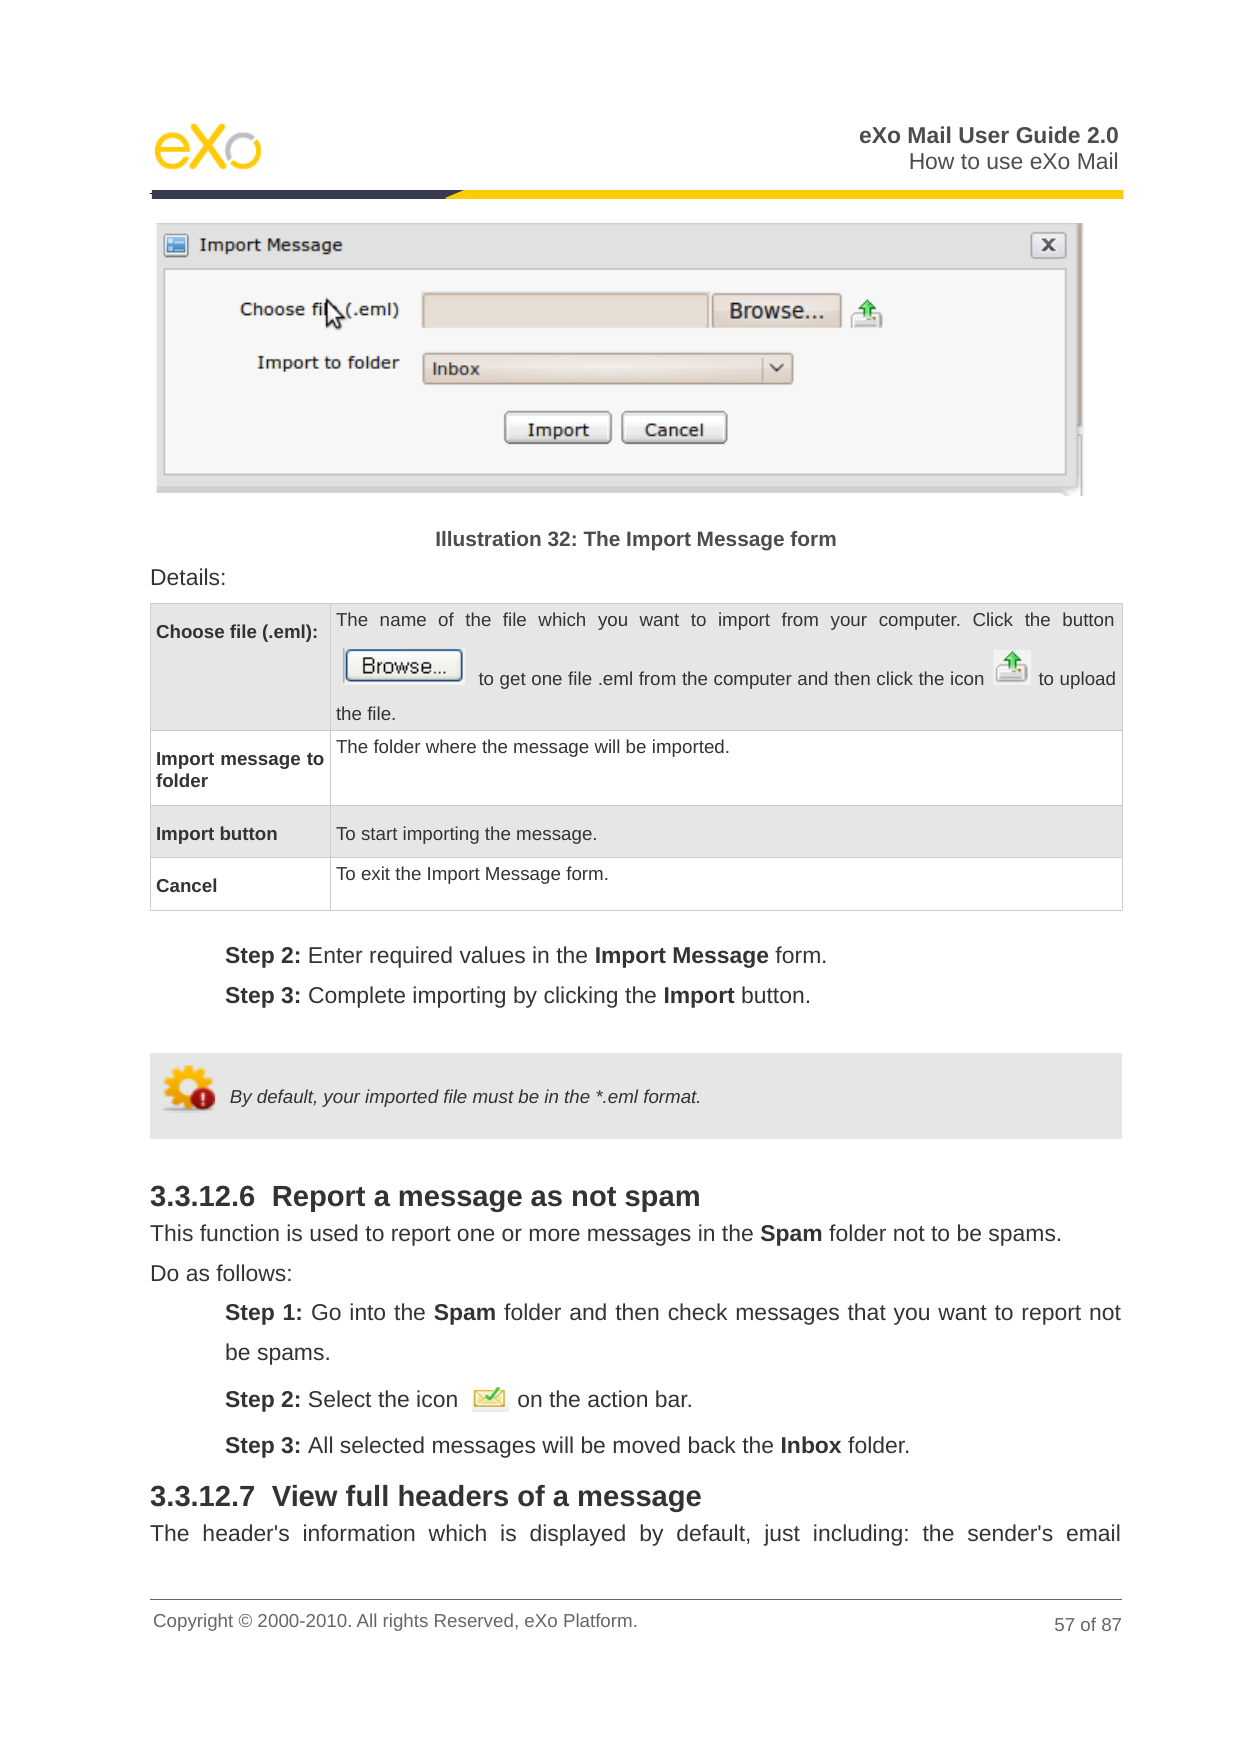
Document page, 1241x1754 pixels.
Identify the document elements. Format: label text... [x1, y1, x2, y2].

table_cell Import button [151, 806, 330, 857]
subtitle View full headers of a message [150, 1479, 1122, 1513]
list Step 3: Complete importing by clicking the Import button. [187, 982, 1122, 1008]
table_header [150, 1053, 228, 1139]
table_header Choose file (.eml): [151, 604, 330, 730]
list Step 2: Enter required values in the Import Message form. [187, 942, 1122, 968]
table_cell To exit the Import Message form. [331, 858, 1122, 910]
table_cell The folder where the message will be imported. [331, 731, 1122, 804]
picture [156, 223, 1084, 496]
picture [993, 650, 1031, 685]
picture [151, 190, 1124, 199]
picture [155, 123, 262, 170]
subtitle Report a message as not spam [150, 1179, 1122, 1213]
list Step 3: All selected messages will be moved back the Inbox folder. [187, 1432, 1122, 1458]
table_cell Import message to folder [151, 731, 330, 804]
text Do as follows: [150, 1260, 1122, 1286]
text Illustration 32: The Import Message form [172, 298, 1099, 551]
picture [162, 1065, 216, 1113]
list Step 2: Select the icon on the action bar. [187, 1378, 1122, 1419]
text Details: [150, 223, 1122, 590]
picture [343, 648, 466, 685]
table_cell Cancel [151, 858, 330, 910]
picture [472, 1385, 510, 1412]
table_header The name of the file which you want to import from your computer. Click the button to get one file .eml from the computer and then click the iconto upload the file. [331, 604, 1122, 730]
table_header By default, your imported file must be in the *.eml format. [228, 1053, 1122, 1139]
text This function is used to report one or more messages in the Spam folder not to be spams. [112, 1220, 1122, 1247]
text The header's information which is displayed by default, just including: the sender's email [150, 1520, 1122, 1547]
list Step 1: Go into the Spam folder and then check messages that you want to report not be spams. [187, 1299, 1122, 1365]
table_cell To start importing the message. [331, 806, 1122, 857]
